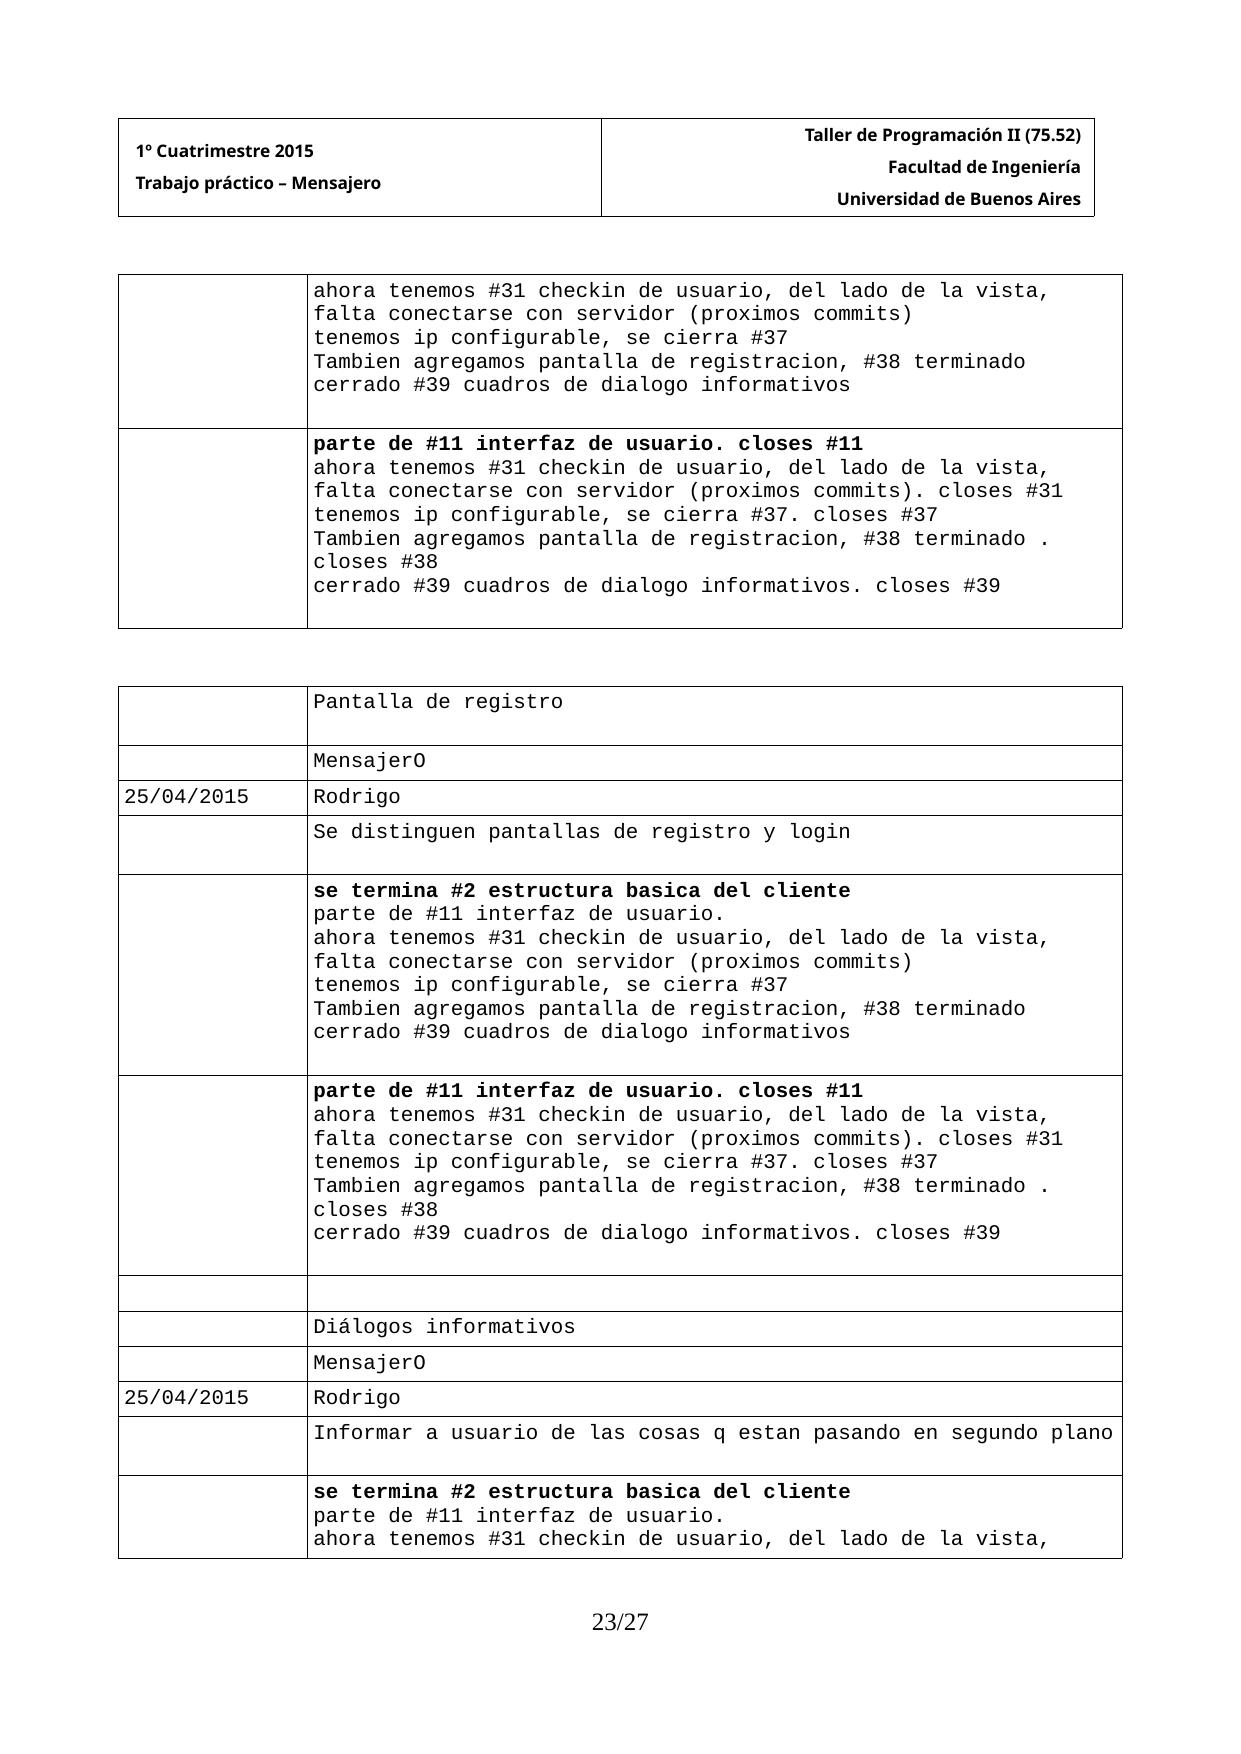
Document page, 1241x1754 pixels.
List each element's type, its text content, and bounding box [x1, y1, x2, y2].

table_header [119, 687, 307, 744]
table_cell [119, 875, 307, 1074]
table_cell [119, 816, 307, 874]
table_cell se termina #2 estructura basica del cliente parte de #11 interfaz de usuario. ahora tenemos #31 checkin de usuario, del lado de la vista, [308, 1476, 1122, 1558]
table_header [119, 1312, 307, 1346]
table_cell [119, 429, 307, 628]
table_cell parte de #11 interfaz de usuario. closes #11 ahora tenemos #31 checkin de usuario, del lado de la vista, falta conectarse con servidor (proximos commits). closes #31 tenemos ip configurable, se cierra #37. closes #37 Tambien agregamos pantalla de registracion, #38 terminado . closes #38 cerrado #39 cuadros de dialogo informativos. closes #39 [308, 1076, 1122, 1275]
table_cell [119, 1276, 307, 1311]
table_cell Informar a usuario de las cosas q estan pasando en segundo plano [308, 1417, 1122, 1475]
table_cell 25/04/2015 [119, 781, 307, 815]
table_cell [119, 1076, 307, 1275]
table_cell Rodrigo [308, 1382, 1122, 1416]
table_header Diálogos informativos [308, 1312, 1122, 1346]
table_cell parte de #11 interfaz de usuario. closes #11 ahora tenemos #31 checkin de usuario, del lado de la vista, falta conectarse con servidor (proximos commits). closes #31 tenemos ip configurable, se cierra #37. closes #37 Tambien agregamos pantalla de registracion, #38 terminado . closes #38 cerrado #39 cuadros de dialogo informativos. closes #39 [308, 429, 1122, 628]
table_cell Se distinguen pantallas de registro y login [308, 816, 1122, 874]
table_cell 25/04/2015 [119, 1382, 307, 1416]
table_cell Rodrigo [308, 781, 1122, 815]
table_cell [119, 1476, 307, 1558]
table_cell [119, 746, 307, 780]
table_cell MensajerO [308, 1347, 1122, 1381]
table_cell [308, 1276, 1122, 1311]
table_cell ahora tenemos #31 checkin de usuario, del lado de la vista, falta conectarse con servidor (proximos commits) tenemos ip configurable, se cierra #37 Tambien agregamos pantalla de registracion, #38 terminado cerrado #39 cuadros de dialogo informativos [308, 275, 1122, 427]
table_cell MensajerO [308, 746, 1122, 780]
table_cell [119, 275, 307, 427]
table_header Pantalla de registro [308, 687, 1122, 744]
table_cell se termina #2 estructura basica del cliente parte de #11 interfaz de usuario. ahora tenemos #31 checkin de usuario, del lado de la vista, falta conectarse con servidor (proximos commits) tenemos ip configurable, se cierra #37 Tambien agregamos pantalla de registracion, #38 terminado cerrado #39 cuadros de dialogo informativos [308, 875, 1122, 1074]
table_cell [119, 1347, 307, 1381]
table_cell [119, 1417, 307, 1475]
